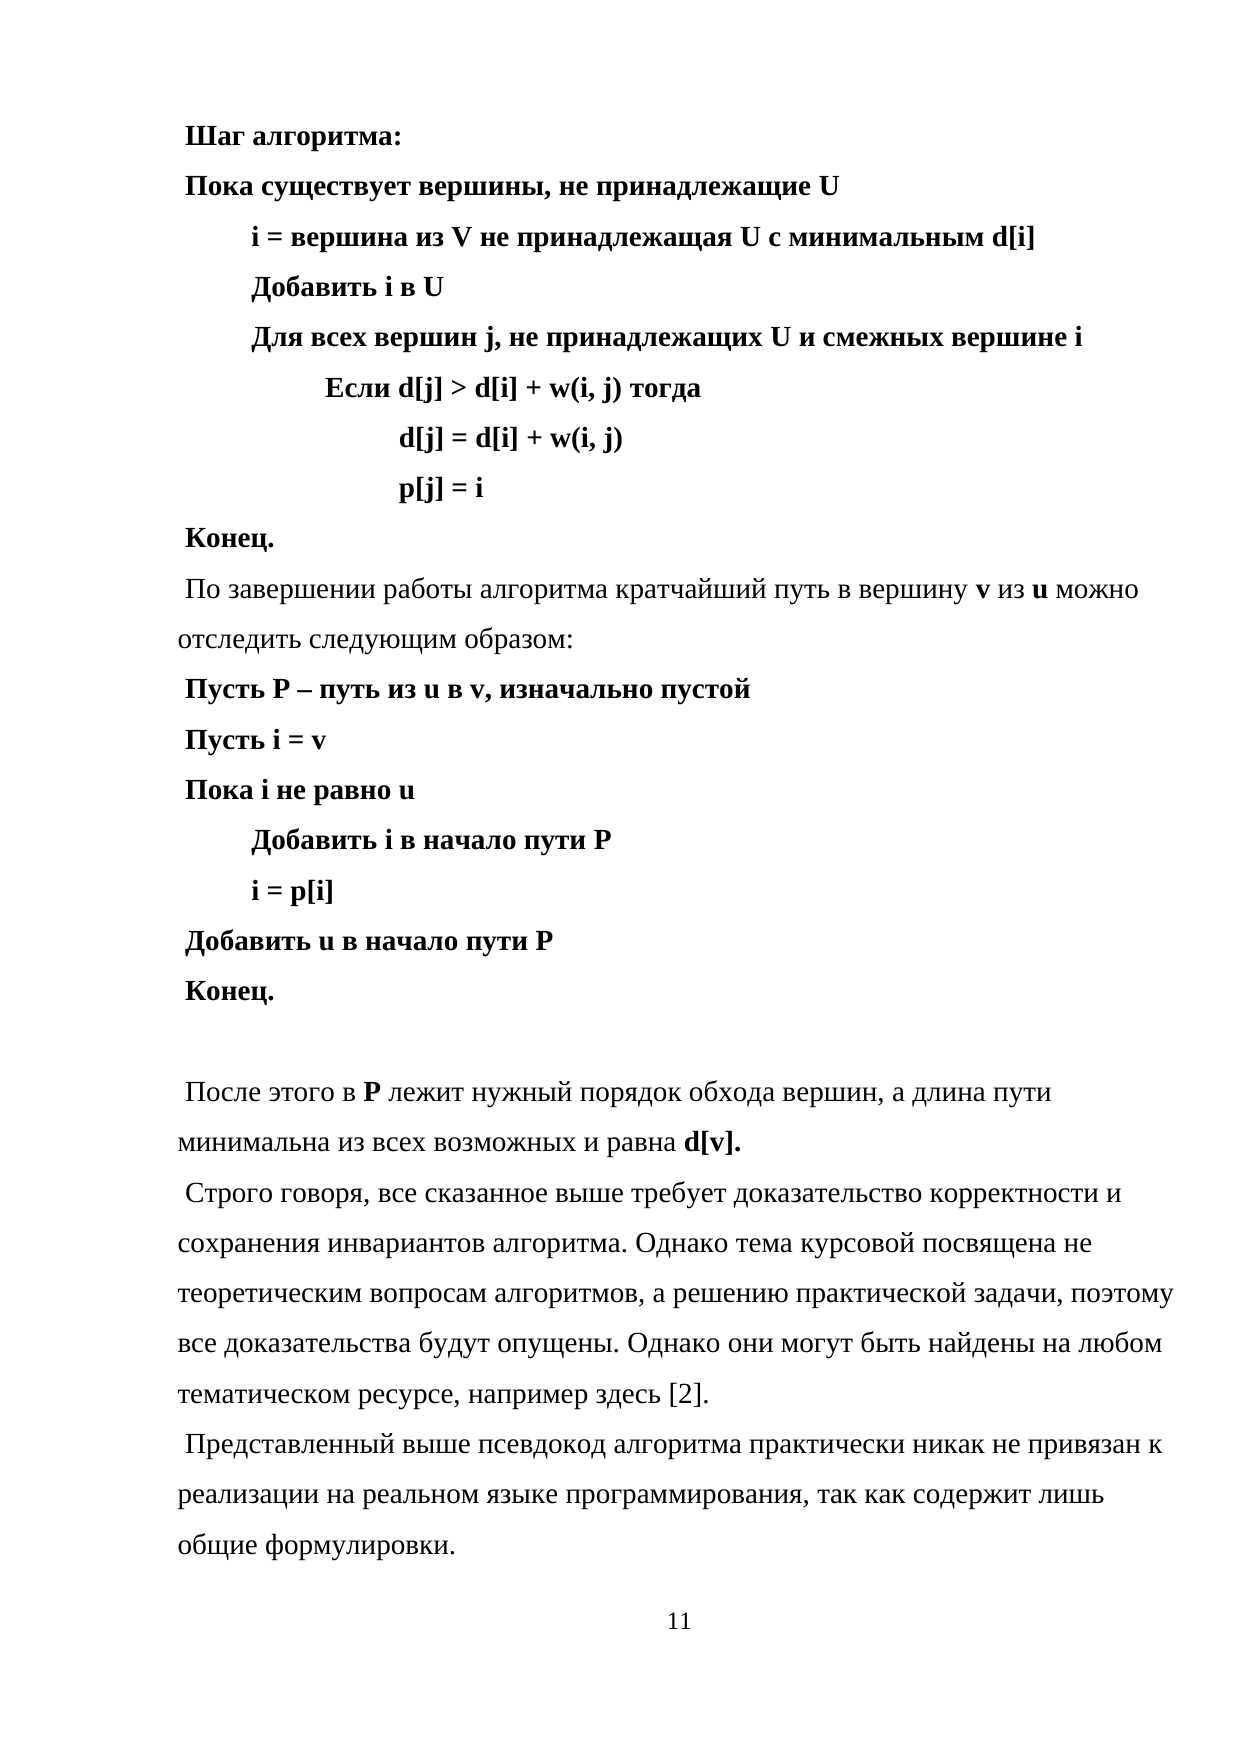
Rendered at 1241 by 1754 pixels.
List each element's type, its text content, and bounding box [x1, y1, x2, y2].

text i = вершина из V не принадлежащая U с минимальным d[i] [177, 219, 1181, 252]
text Шаг алгоритма: [177, 118, 1181, 152]
text После этого в P лежит нужный порядок обхода вершин, а длина пути минимальна из всех возможных и равна d[v]. [177, 1074, 1181, 1158]
text p[j] = i [177, 470, 1181, 504]
text Пока существует вершины, не принадлежащие U [177, 168, 1181, 202]
text Конец. [177, 521, 1181, 554]
text d[j] = d[i] + w(i, j) [177, 420, 1181, 453]
text Добавить i в начало пути P [177, 822, 1181, 856]
text Представленный выше псевдокод алгоритма практически никак не привязан к реализации на реальном языке программирования, так как содержит лишь общие формулировки. [177, 1426, 1181, 1560]
text Добавить i в U [177, 269, 1181, 303]
text Для всех вершин j, не принадлежащих U и смежных вершине i [177, 319, 1181, 353]
text По завершении работы алгоритма кратчайший путь в вершину v из u можно отследить следующим образом: [177, 571, 1181, 655]
text Пусть i = v [177, 722, 1181, 755]
text Если d[j] > d[i] + w(i, j) тогда [177, 370, 1181, 403]
text Строго говоря, все сказанное выше требует доказательство корректности и сохранения инвариантов алгоритма. Однако тема курсовой посвящена не теоретическим вопросам алгоритмов, а решению практической задачи, поэтому все доказательства будут опущены. Однако они могут быть найдены на любом тематическом ресурсе, например здесь [2]. [177, 1175, 1181, 1409]
text i = p[i] [177, 873, 1181, 906]
text Конец. [177, 973, 1181, 1007]
text Пусть P – путь из u в v, изначально пустой [177, 672, 1181, 705]
text Пока i не равно u [177, 772, 1181, 806]
text Добавить u в начало пути P [177, 923, 1181, 957]
